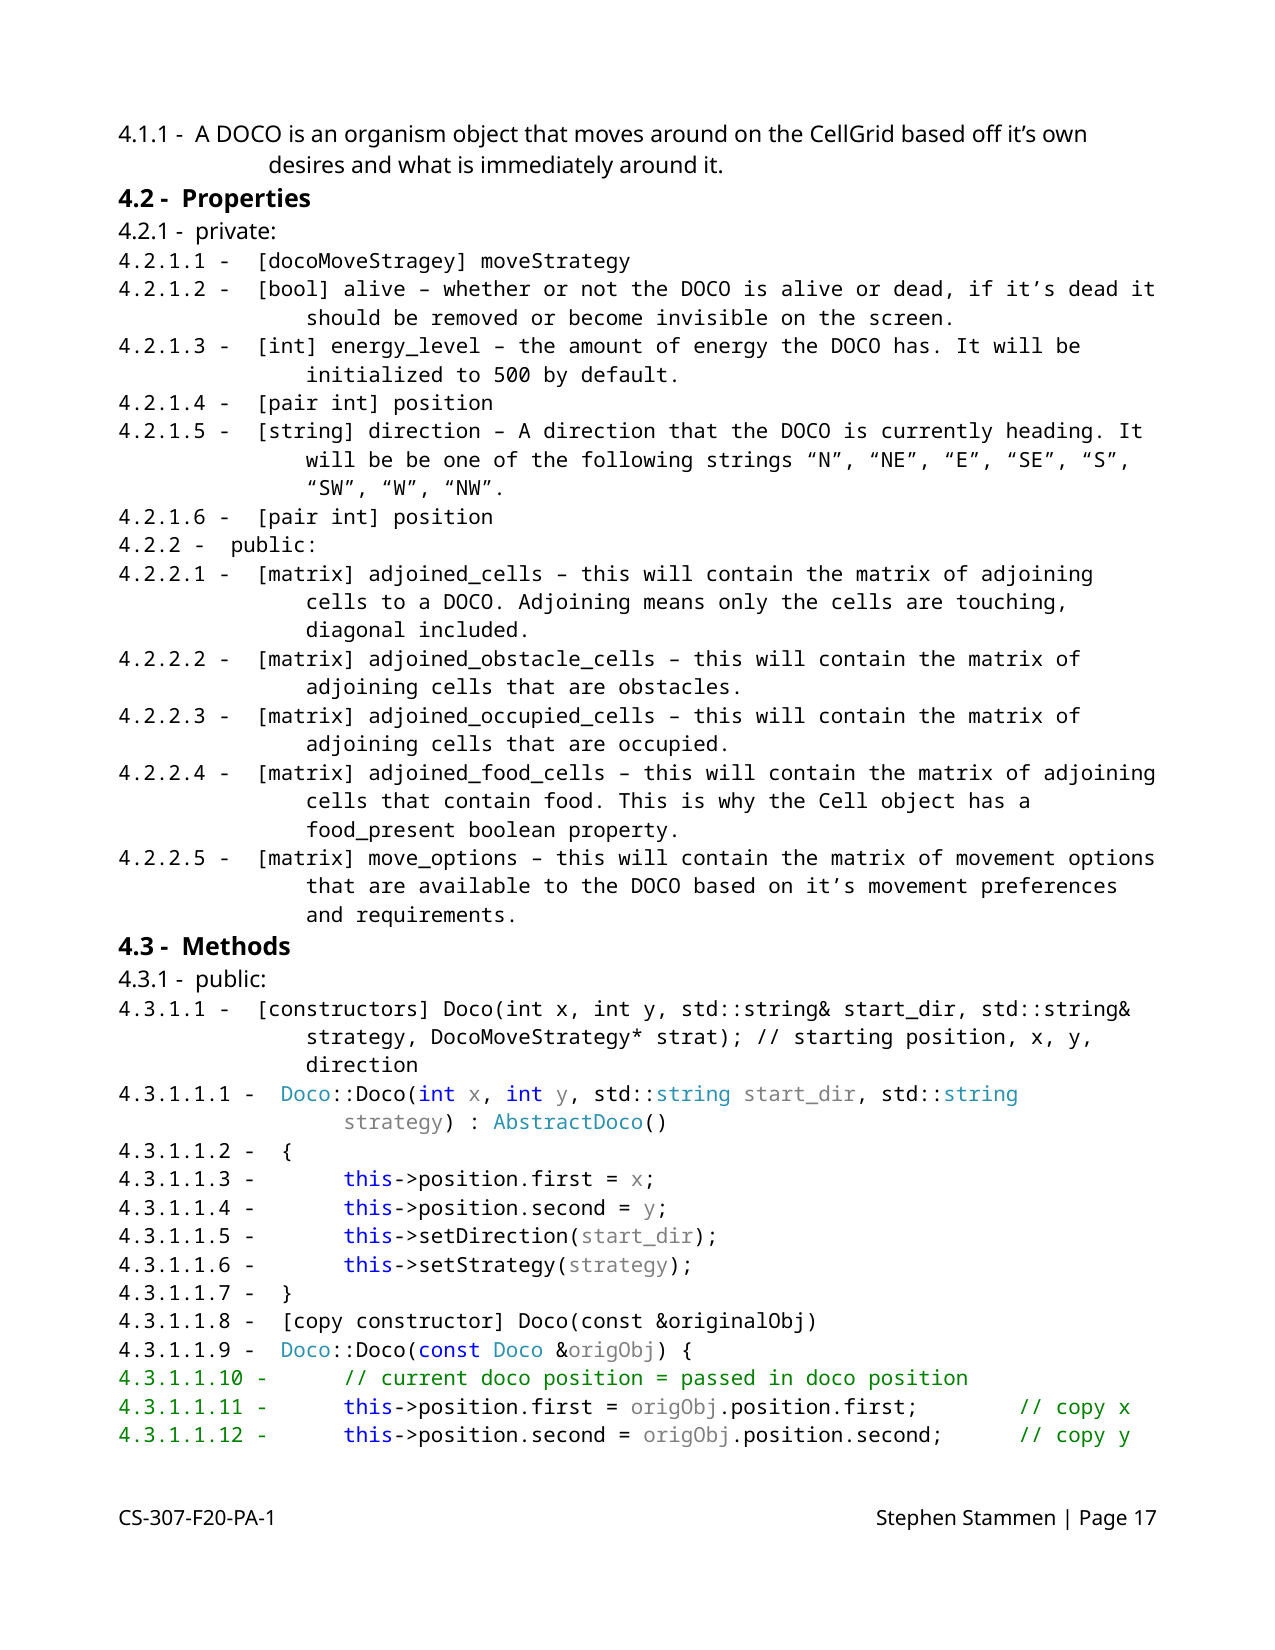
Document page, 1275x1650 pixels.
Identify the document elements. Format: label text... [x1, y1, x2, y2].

list this->position.second = y; [118, 1193, 1157, 1221]
list [bool] alive – whether or not the DOCO is alive or dead, if it’s dead it should be removed or become invisible on the screen. [118, 274, 1157, 331]
list [matrix] adjoined_cells – this will contain the matrix of adjoining cells to a DOCO. Adjoining means only the cells are touching, diagonal included. [118, 559, 1157, 644]
list [matrix] adjoined_food_cells – this will contain the matrix of adjoining cells that contain food. This is why the Cell object has a food_present boolean property. [118, 758, 1157, 843]
list Methods [118, 928, 1157, 962]
list [copy constructor] Doco(const &originalObj) [118, 1307, 1157, 1335]
list this->position.second = origObj.position.second; // copy y [118, 1420, 1157, 1449]
list [matrix] move_options – this will contain the matrix of movement options that are available to the DOCO based on it’s movement preferences and requirements. [118, 843, 1157, 928]
list public: [118, 530, 1157, 559]
list Properties [118, 181, 1157, 215]
list [matrix] adjoined_obstacle_cells – this will contain the matrix of adjoining cells that are obstacles. [118, 644, 1157, 701]
list [pair int] position [118, 502, 1157, 530]
list this->position.first = origObj.position.first; // copy x [118, 1392, 1157, 1420]
list Doco::Doco(const Doco &origObj) { [118, 1335, 1157, 1363]
list private: [118, 215, 1157, 246]
list [docoMoveStragey] moveStrategy [118, 246, 1157, 274]
list // current doco position = passed in doco position [118, 1363, 1157, 1392]
list this->setStrategy(strategy); [118, 1250, 1157, 1278]
list [int] energy_level – the amount of energy the DOCO has. It will be initialized to 500 by default. [118, 331, 1157, 388]
list A DOCO is an organism object that moves around on the CellGrid based off it’s own desires and what is immediately around it. [118, 118, 1157, 181]
list [matrix] adjoined_occupied_cells – this will contain the matrix of adjoining cells that are occupied. [118, 701, 1157, 758]
list Doco::Doco(int x, int y, std::string start_dir, std::string strategy) : AbstractDoco() [118, 1079, 1157, 1136]
list [pair int] position [118, 388, 1157, 417]
list this->setDirection(start_dir); [118, 1221, 1157, 1250]
list public: [118, 962, 1157, 994]
list this->position.first = x; [118, 1164, 1157, 1193]
list [string] direction – A direction that the DOCO is currently heading. It will be be one of the following strings “N”, “NE”, “E”, “SE”, “S”, “SW”, “W”, “NW”. [118, 417, 1157, 502]
list { [118, 1136, 1157, 1164]
list [constructors] Doco(int x, int y, std::string& start_dir, std::string& strategy, DocoMoveStrategy* strat); // starting position, x, y, direction [118, 994, 1157, 1079]
list } [118, 1278, 1157, 1307]
